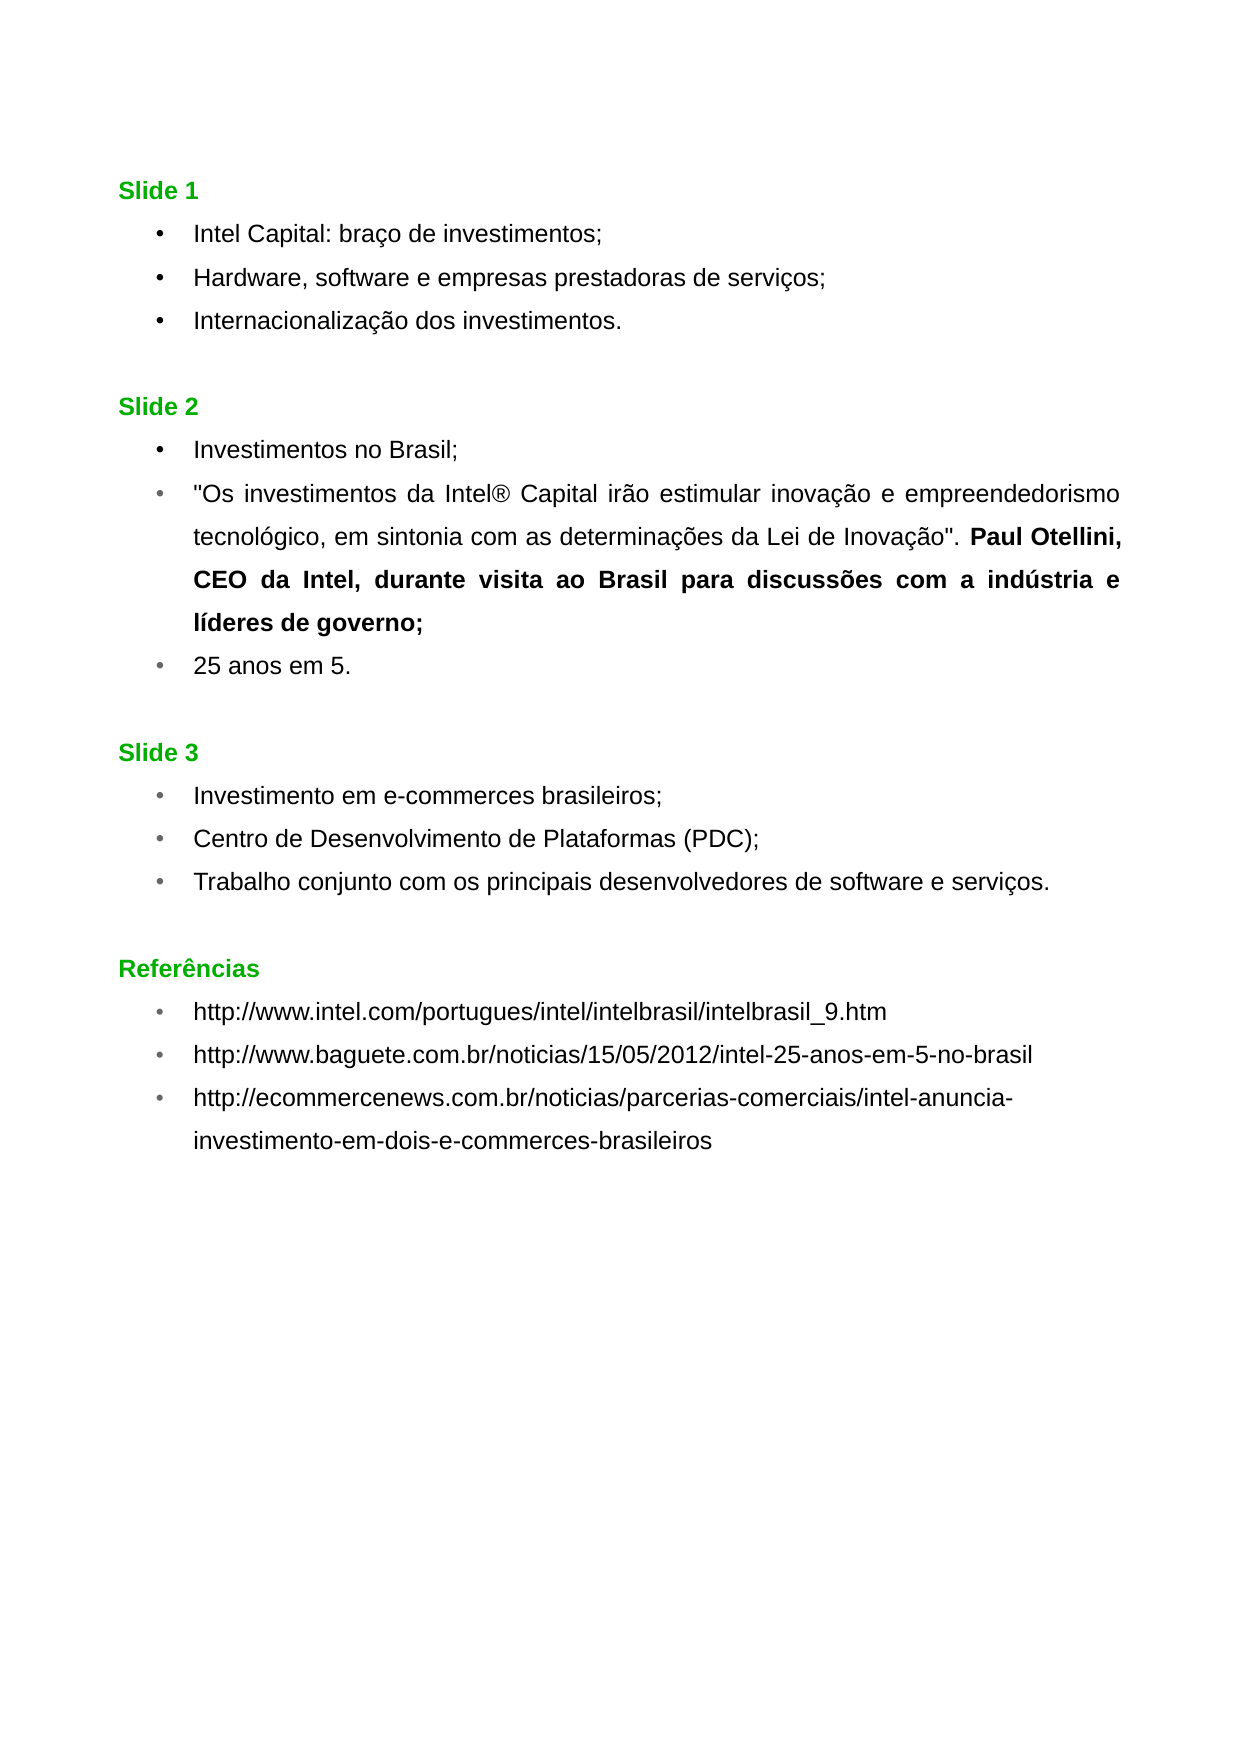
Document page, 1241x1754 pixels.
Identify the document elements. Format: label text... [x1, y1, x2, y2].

text Slide 3 [118, 738, 1122, 766]
list "Os investimentos da Intel® Capital irão estimular inovação e empreendedorismo tecnológico, em sintonia com as determinações da Lei de Inovação". Paul Otellini, CEO da Intel, durante visita ao Brasil para discussões com a indústria e líderes de governo; [156, 479, 1122, 637]
list Investimento em e-commerces brasileiros; [156, 781, 1122, 809]
list http://www.baguete.com.br/noticias/15/05/2012/intel-25-anos-em-5-no-brasil [156, 1040, 1122, 1068]
list Internacionalização dos investimentos. [156, 306, 1122, 335]
list Hardware, software e empresas prestadoras de serviços; [156, 263, 1122, 292]
list Trabalho conjunto com os principais desenvolvedores de software e serviços. [156, 867, 1122, 896]
list Intel Capital: braço de investimentos; [156, 219, 1122, 248]
text Slide 1 [118, 176, 1122, 205]
list http://ecommercenews.com.br/noticias/parcerias-comerciais/intel-anuncia-investimento-em-dois-e-commerces-brasileiros [156, 1083, 1122, 1155]
list 25 anos em 5. [156, 651, 1122, 680]
list Investimentos no Brasil; [156, 435, 1122, 464]
text Slide 2 [118, 392, 1122, 421]
list http://www.intel.com/portugues/intel/intelbrasil/intelbrasil_9.htm [156, 997, 1122, 1025]
text Referências [118, 953, 1122, 982]
list Centro de Desenvolvimento de Plataformas (PDC); [156, 824, 1122, 853]
